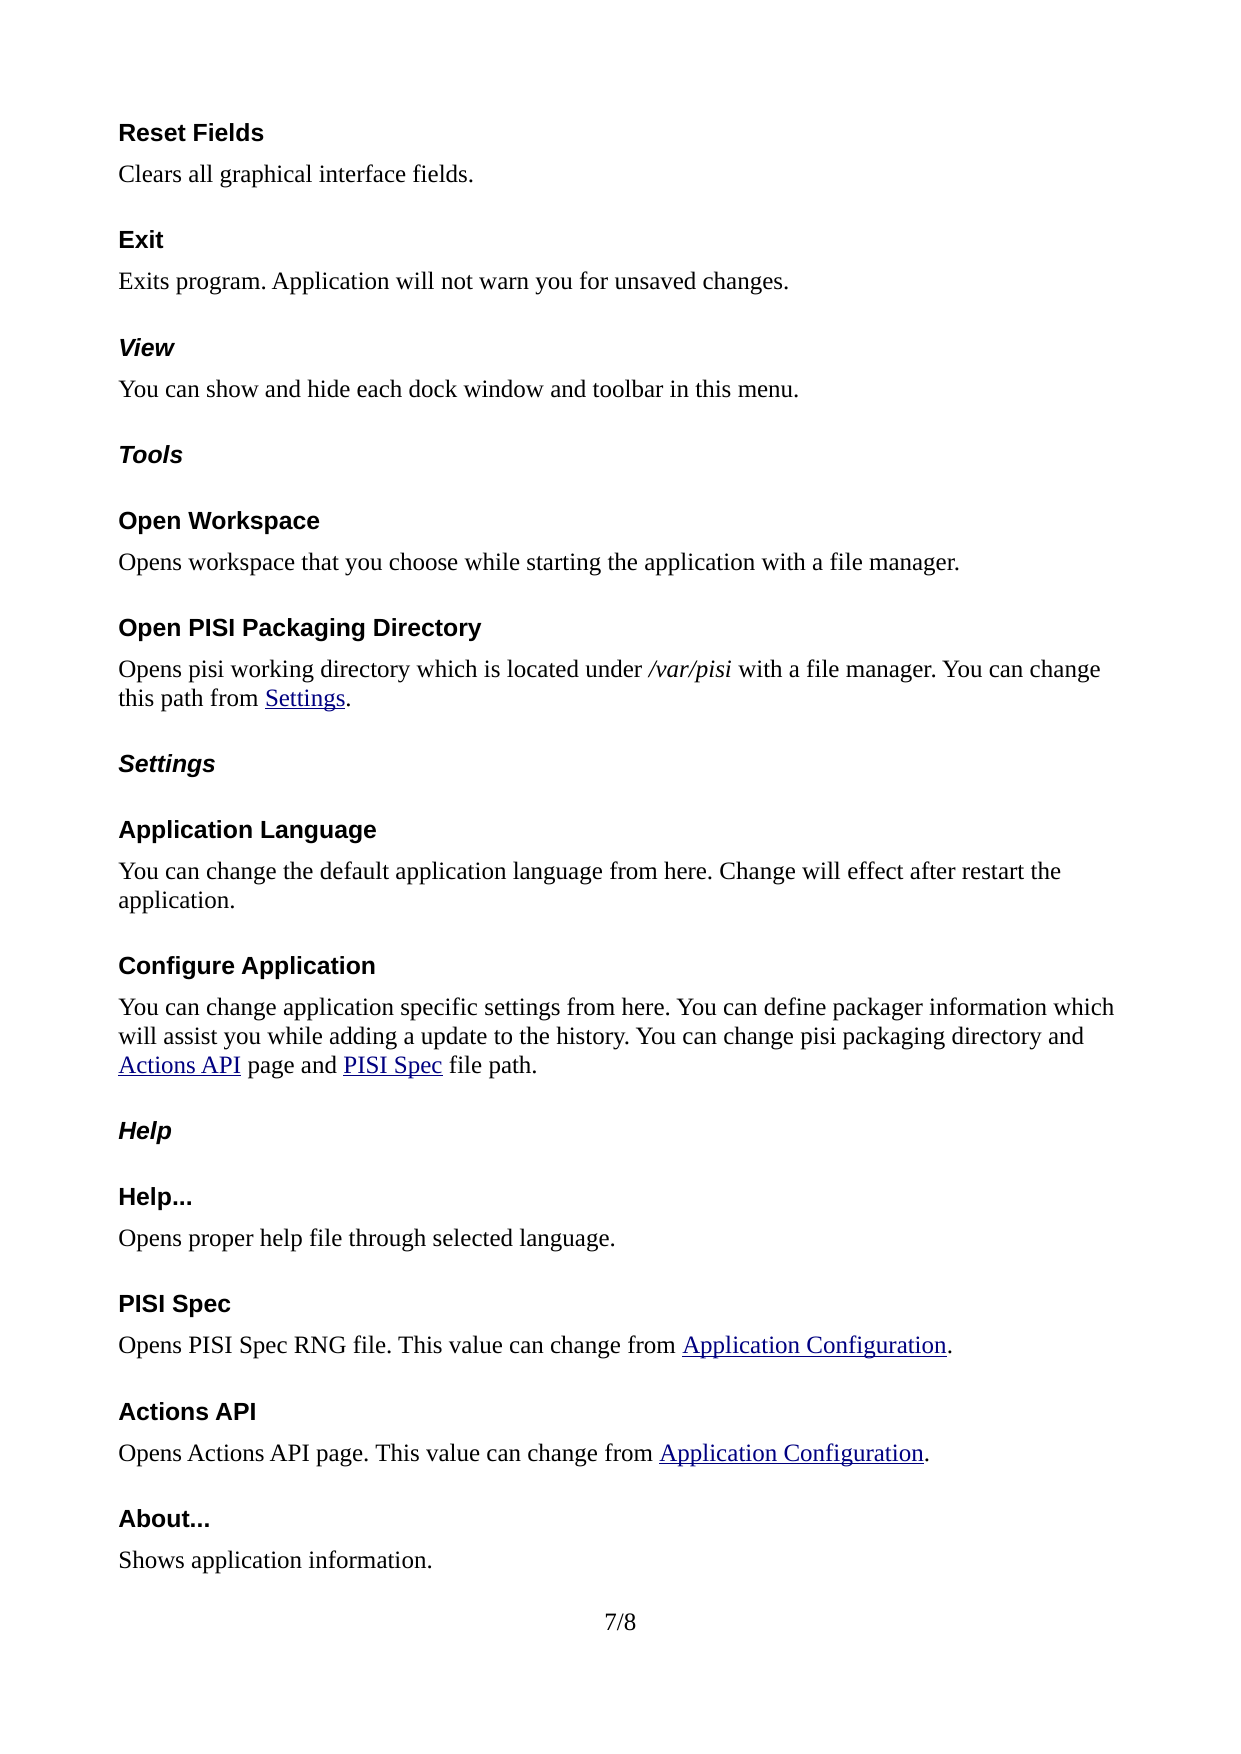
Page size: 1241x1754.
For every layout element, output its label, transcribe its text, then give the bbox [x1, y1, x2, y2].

subtitle Tools [118, 440, 1122, 468]
subtitle Help... [118, 1182, 1122, 1211]
text Opens proper help file through selected language. [118, 1223, 1122, 1252]
subtitle View [118, 333, 1122, 361]
text Opens workspace that you choose while starting the application with a file manager. [118, 547, 1122, 576]
subtitle About... [118, 1504, 1122, 1533]
subtitle Help [118, 1116, 1122, 1145]
text Clears all graphical interface fields. [118, 159, 1122, 188]
subtitle Actions API [118, 1397, 1122, 1425]
text Opens Actions API page. This value can change from Application Configuration. [118, 1438, 1122, 1467]
text You can change application specific settings from here. You can define packager information which will assist you while adding a update to the history. You can change pisi packaging directory and Actions API page and PISI Spec file path. [118, 992, 1122, 1079]
subtitle PISI Spec [118, 1289, 1122, 1318]
text You can change the default application language from here. Change will effect after restart the application. [118, 856, 1122, 914]
text Shows application information. [118, 1545, 1122, 1574]
text Opens pisi working directory which is located under /var/pisi with a file manager. You can change this path from Settings. [118, 654, 1122, 712]
subtitle Application Language [118, 815, 1122, 844]
text Opens PISI Spec RNG file. This value can change from Application Configuration. [118, 1331, 1122, 1359]
subtitle Open Workspace [118, 506, 1122, 534]
subtitle Open PISI Packaging Directory [118, 613, 1122, 642]
text Exits program. Application will not warn you for unsaved changes. [118, 266, 1122, 295]
subtitle Reset Fields [118, 118, 1122, 147]
text You can show and hide each dock window and toolbar in this menu. [118, 374, 1122, 402]
subtitle Settings [118, 749, 1122, 778]
subtitle Exit [118, 225, 1122, 254]
subtitle Configure Application [118, 951, 1122, 980]
